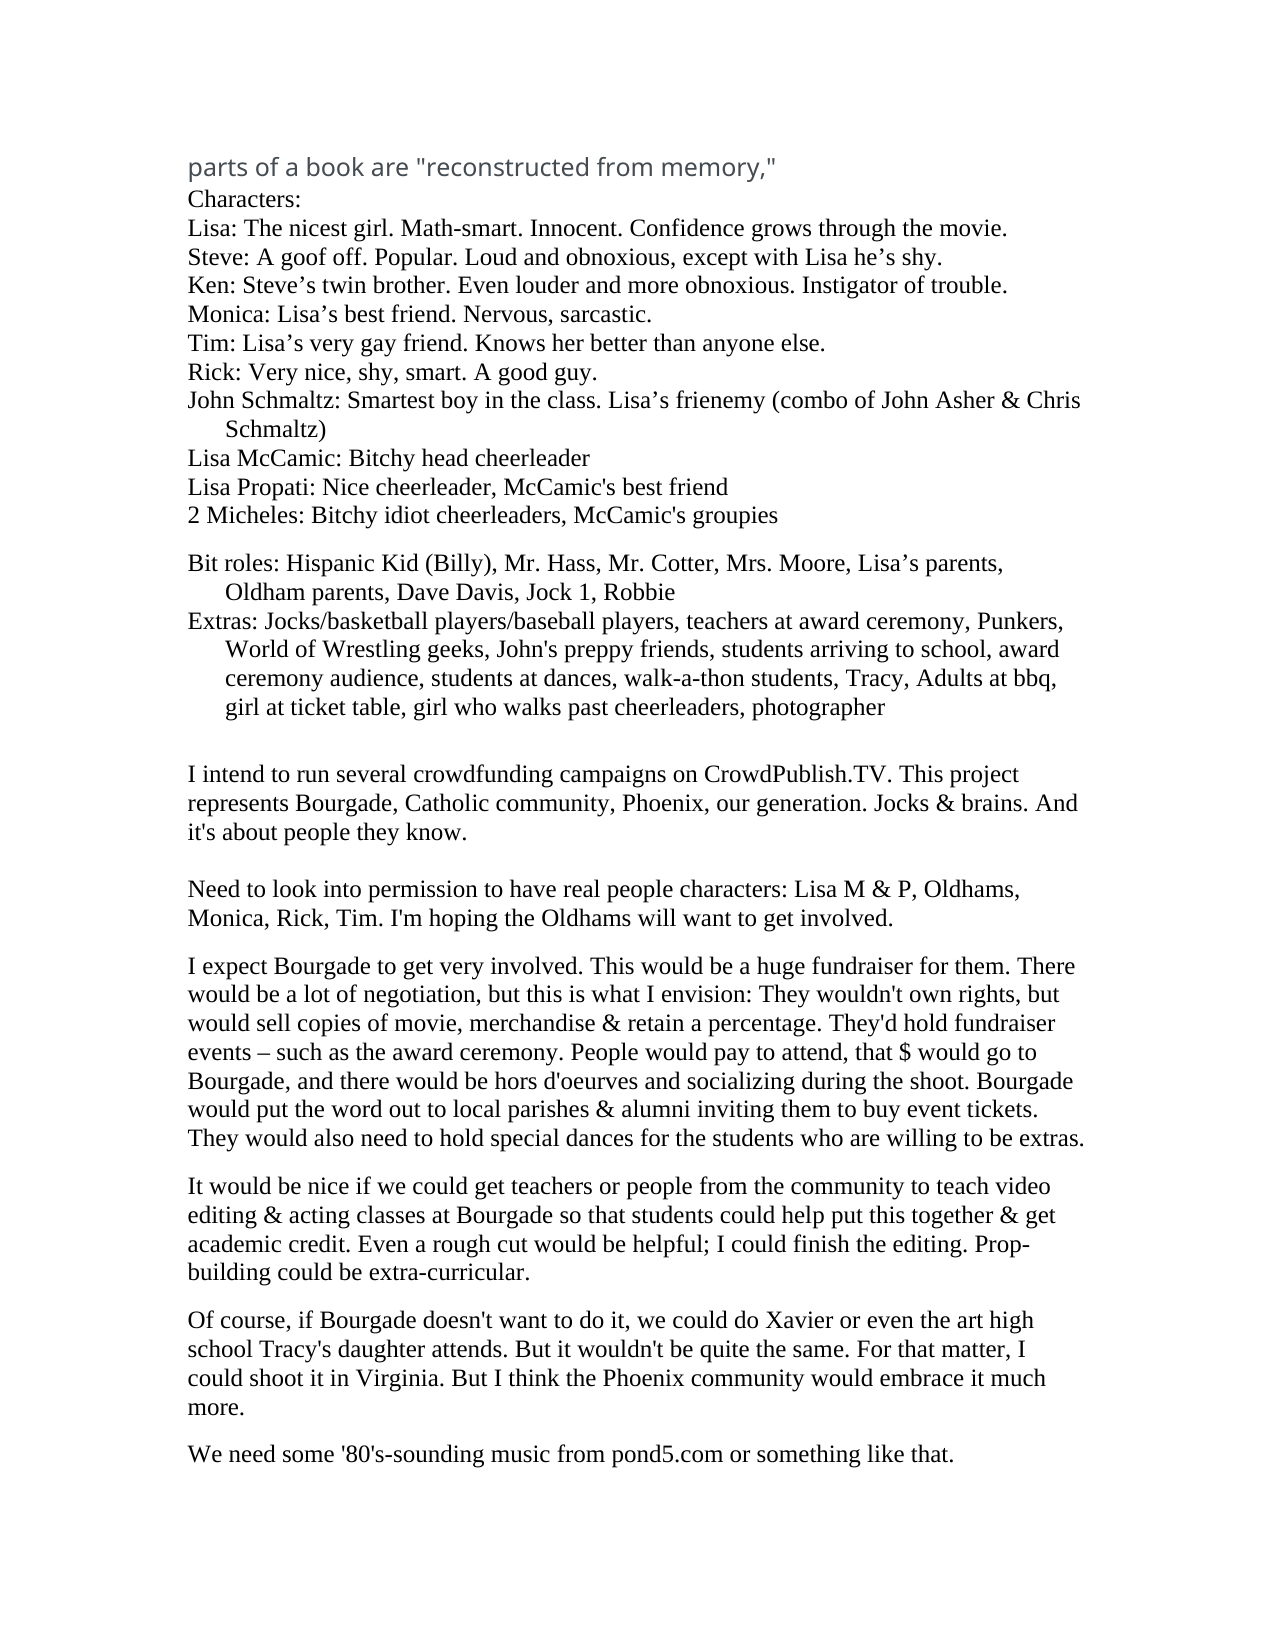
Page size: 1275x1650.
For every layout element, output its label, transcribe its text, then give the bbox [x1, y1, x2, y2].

text Ken: Steve’s twin brother. Even louder and more obnoxious. Instigator of trouble. [187, 270, 1087, 299]
text We need some '80's-sounding music from pond5.com or something like that. [187, 1439, 1087, 1468]
text Extras: Jocks/basketball players/baseball players, teachers at award ceremony, Punkers, World of Wrestling geeks, John's preppy friends, students arriving to school, award ceremony audience, students at dances, walk-a-thon students, Tracy, Adults at bbq, girl at ticket table, girl who walks past cheerleaders, photographer [187, 606, 1087, 721]
text Characters: [187, 184, 1087, 213]
text Rick: Very nice, shy, smart. A good guy. [187, 357, 1087, 385]
text I intend to run several crowdfunding campaigns on CrowdPublish.TV. This project represents Bourgade, Catholic community, Phoenix, our generation. Jocks & brains. And it's about people they know. [187, 759, 1087, 845]
text parts of a book are "reconstructed from memory," [187, 150, 1087, 184]
text Of course, if Bourgade doesn't want to do it, we could do Xavier or even the art high school Tracy's daughter attends. But it wouldn't be quite the same. For that matter, I could shoot it in Virginia. But I think the Phoenix community would embrace it much more. [187, 1305, 1087, 1420]
text Steve: A goof off. Popular. Loud and obnoxious, except with Lisa he’s shy. [187, 242, 1087, 270]
text Need to look into permission to have real people characters: Lisa M & P, Oldhams, Monica, Rick, Tim. I'm hoping the Oldhams will want to get involved. [187, 874, 1087, 932]
text 2 Micheles: Bitchy idiot cheerleaders, McCamic's groupies [187, 500, 1087, 529]
text Tim: Lisa’s very gay friend. Knows her better than anyone else. [187, 328, 1087, 357]
text It would be nice if we could get teachers or people from the community to teach video editing & acting classes at Bourgade so that students could help put this together & get academic credit. Even a rough cut would be helpful; I could finish the editing. Prop-building could be extra-curricular. [187, 1171, 1087, 1286]
text Bit roles: Hispanic Kid (Billy), Mr. Hass, Mr. Cotter, Mrs. Moore, Lisa’s parents, Oldham parents, Dave Davis, Jock 1, Robbie [187, 548, 1087, 606]
text Lisa Propati: Nice cheerleader, McCamic's best friend [187, 472, 1087, 500]
text I expect Bourgade to get very involved. This would be a huge fundraiser for them. There would be a lot of negotiation, but this is what I envision: They wouldn't own rights, but would sell copies of movie, merchandise & retain a percentage. They'd hold fundraiser events – such as the award ceremony. People would pay to attend, that $ would go to Bourgade, and there would be hors d'oeurves and socializing during the shoot. Bourgade would put the word out to local parishes & alumni inviting them to buy event tickets. They would also need to hold special dances for the students who are willing to be extras. [187, 951, 1087, 1152]
text Lisa: The nicest girl. Math-smart. Innocent. Confidence grows through the movie. [187, 213, 1087, 242]
text John Schmaltz: Smartest boy in the class. Lisa’s frienemy (combo of John Asher & Chris Schmaltz) [187, 385, 1087, 443]
text Lisa McCamic: Bitchy head cheerleader [187, 443, 1087, 472]
text Monica: Lisa’s best friend. Nervous, sarcastic. [187, 299, 1087, 328]
